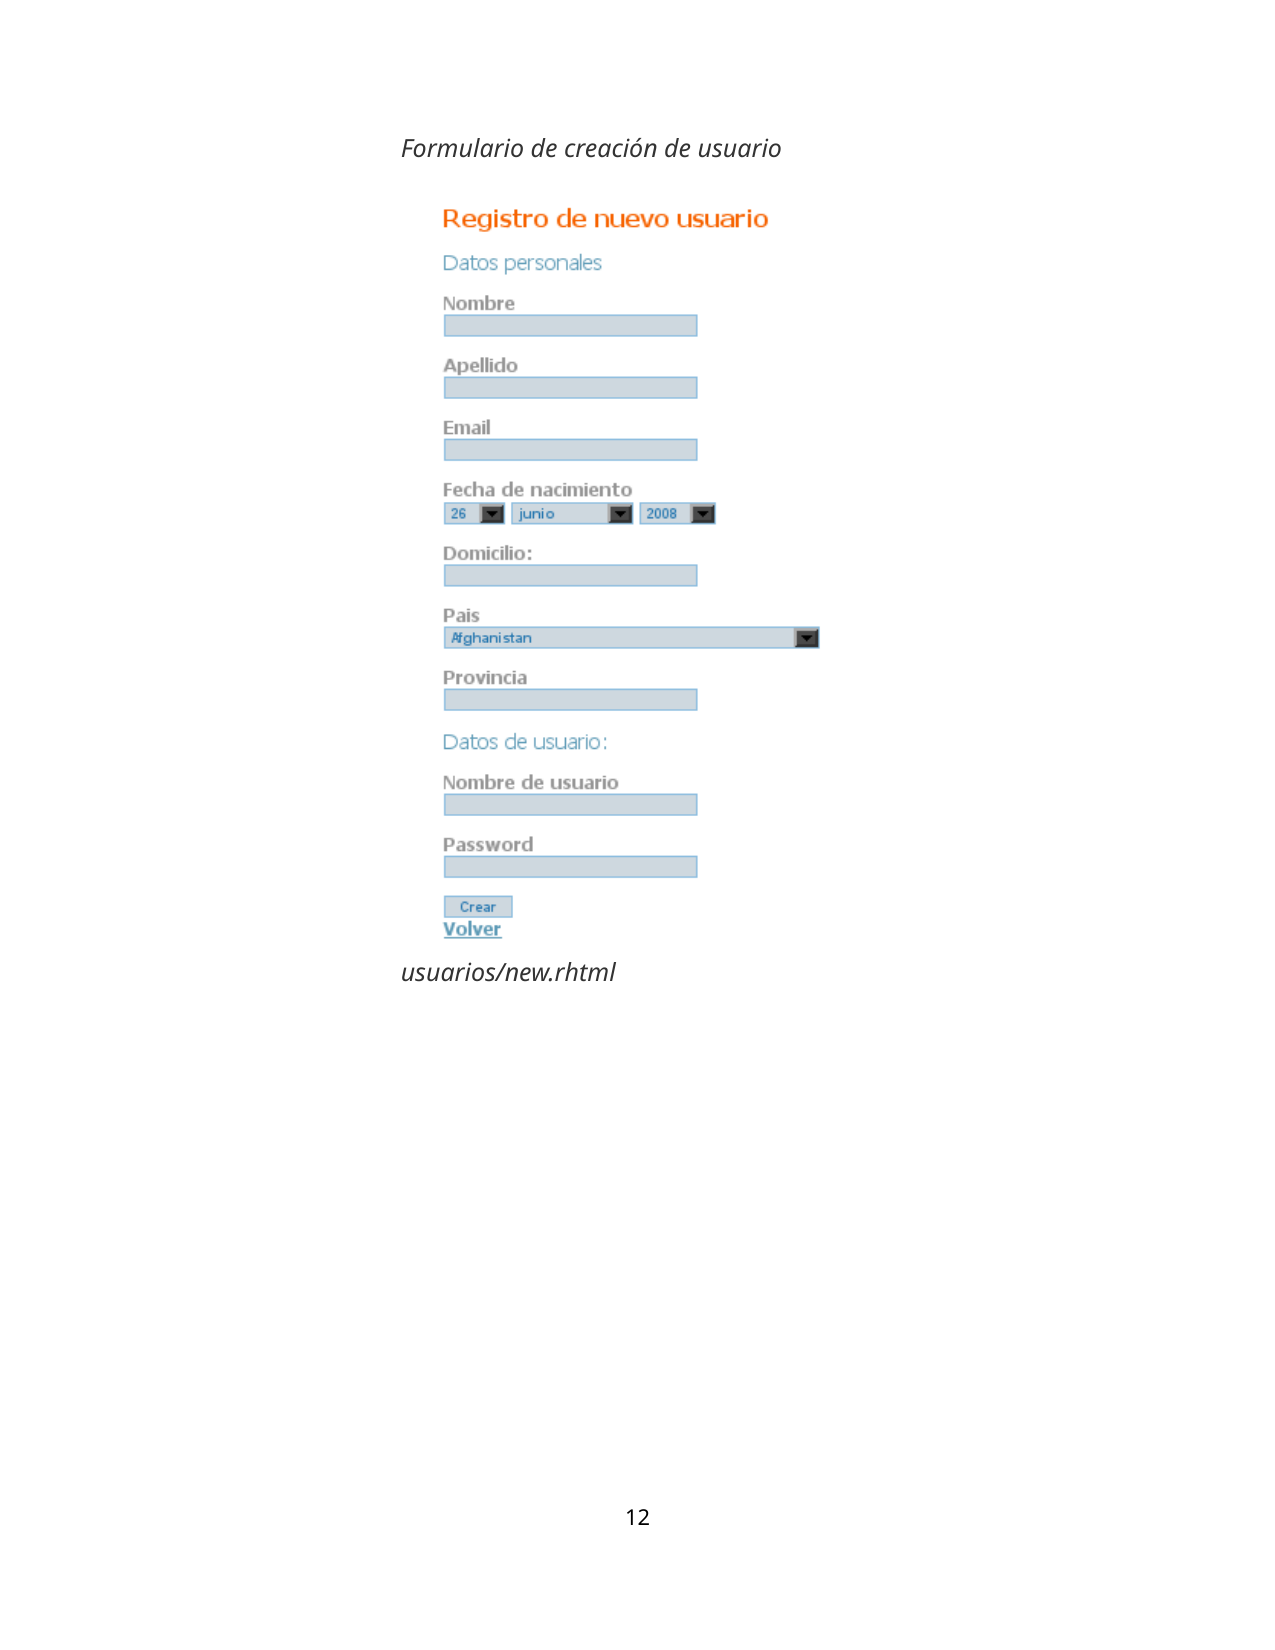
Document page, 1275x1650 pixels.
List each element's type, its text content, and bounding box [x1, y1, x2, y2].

picture [400, 189, 875, 955]
text usuarios/new.rhtml [401, 955, 874, 989]
text Formulario de creación de usuario [401, 131, 874, 165]
